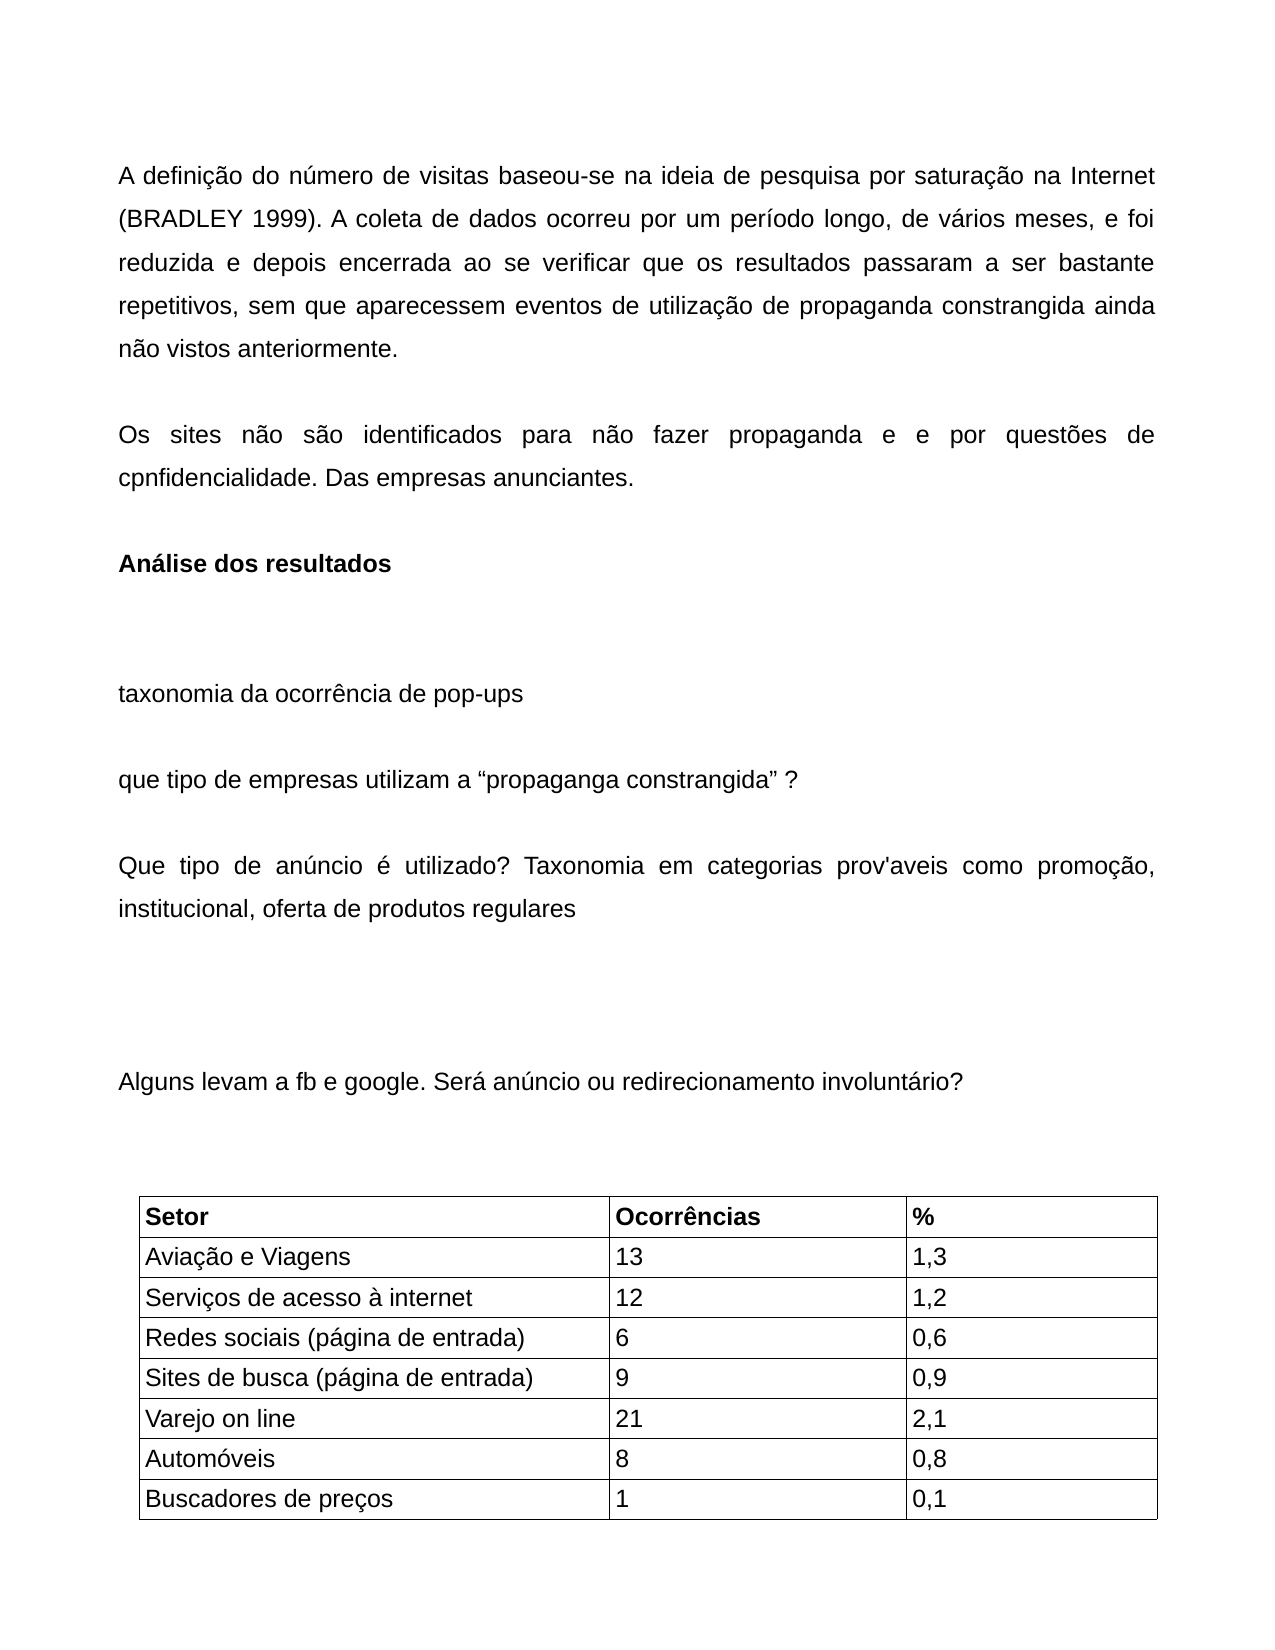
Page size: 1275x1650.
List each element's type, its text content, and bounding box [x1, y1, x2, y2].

text que tipo de empresas utilizam a “propaganga constrangida” ? [118, 765, 1157, 794]
table_cell 21 [610, 1399, 906, 1438]
table_cell 0,8 [907, 1439, 1157, 1478]
table_cell 0,9 [907, 1359, 1157, 1398]
table_cell 9 [610, 1359, 906, 1398]
table_cell Serviços de acesso à internet [140, 1278, 609, 1317]
table_cell 1,2 [907, 1278, 1157, 1317]
table_cell 2,1 [907, 1399, 1157, 1438]
table_cell 6 [610, 1318, 906, 1357]
table_cell 1 [610, 1480, 906, 1519]
text A definição do número de visitas baseou-se na ideia de pesquisa por saturação na Internet (BRADLEY 1999). A coleta de dados ocorreu por um período longo, de vários meses, e foi reduzida e depois encerrada ao se verificar que os resultados passaram a ser bastante repetitivos, sem que aparecessem eventos de utilização de propaganda constrangida ainda não vistos anteriormente. [118, 161, 1157, 362]
table_cell Automóveis [140, 1439, 609, 1478]
table_header % [907, 1197, 1157, 1237]
table_cell 0,6 [907, 1318, 1157, 1357]
table_cell 13 [610, 1238, 906, 1277]
text Análise dos resultados [118, 549, 1157, 578]
table_cell 0,1 [907, 1480, 1157, 1519]
table_cell 8 [610, 1439, 906, 1478]
table_cell Sites de busca (página de entrada) [140, 1359, 609, 1398]
table_cell Aviação e Viagens [140, 1238, 609, 1277]
text Alguns levam a fb e google. Será anúncio ou redirecionamento involuntário? [118, 1067, 1157, 1096]
table_header Ocorrências [610, 1197, 906, 1237]
table_cell Redes sociais (página de entrada) [140, 1318, 609, 1357]
table_cell 1,3 [907, 1238, 1157, 1277]
table_cell Varejo on line [140, 1399, 609, 1438]
text taxonomia da ocorrência de pop-ups [118, 679, 1157, 707]
table_header Setor [140, 1197, 609, 1237]
table_cell 12 [610, 1278, 906, 1317]
table_cell Buscadores de preços [140, 1480, 609, 1519]
text Os sites não são identificados para não fazer propaganda e e por questões de cpnfidencialidade. Das empresas anunciantes. [118, 420, 1157, 492]
text Que tipo de anúncio é utilizado? Taxonomia em categorias prov'aveis como promoção, institucional, oferta de produtos regulares [118, 851, 1157, 923]
